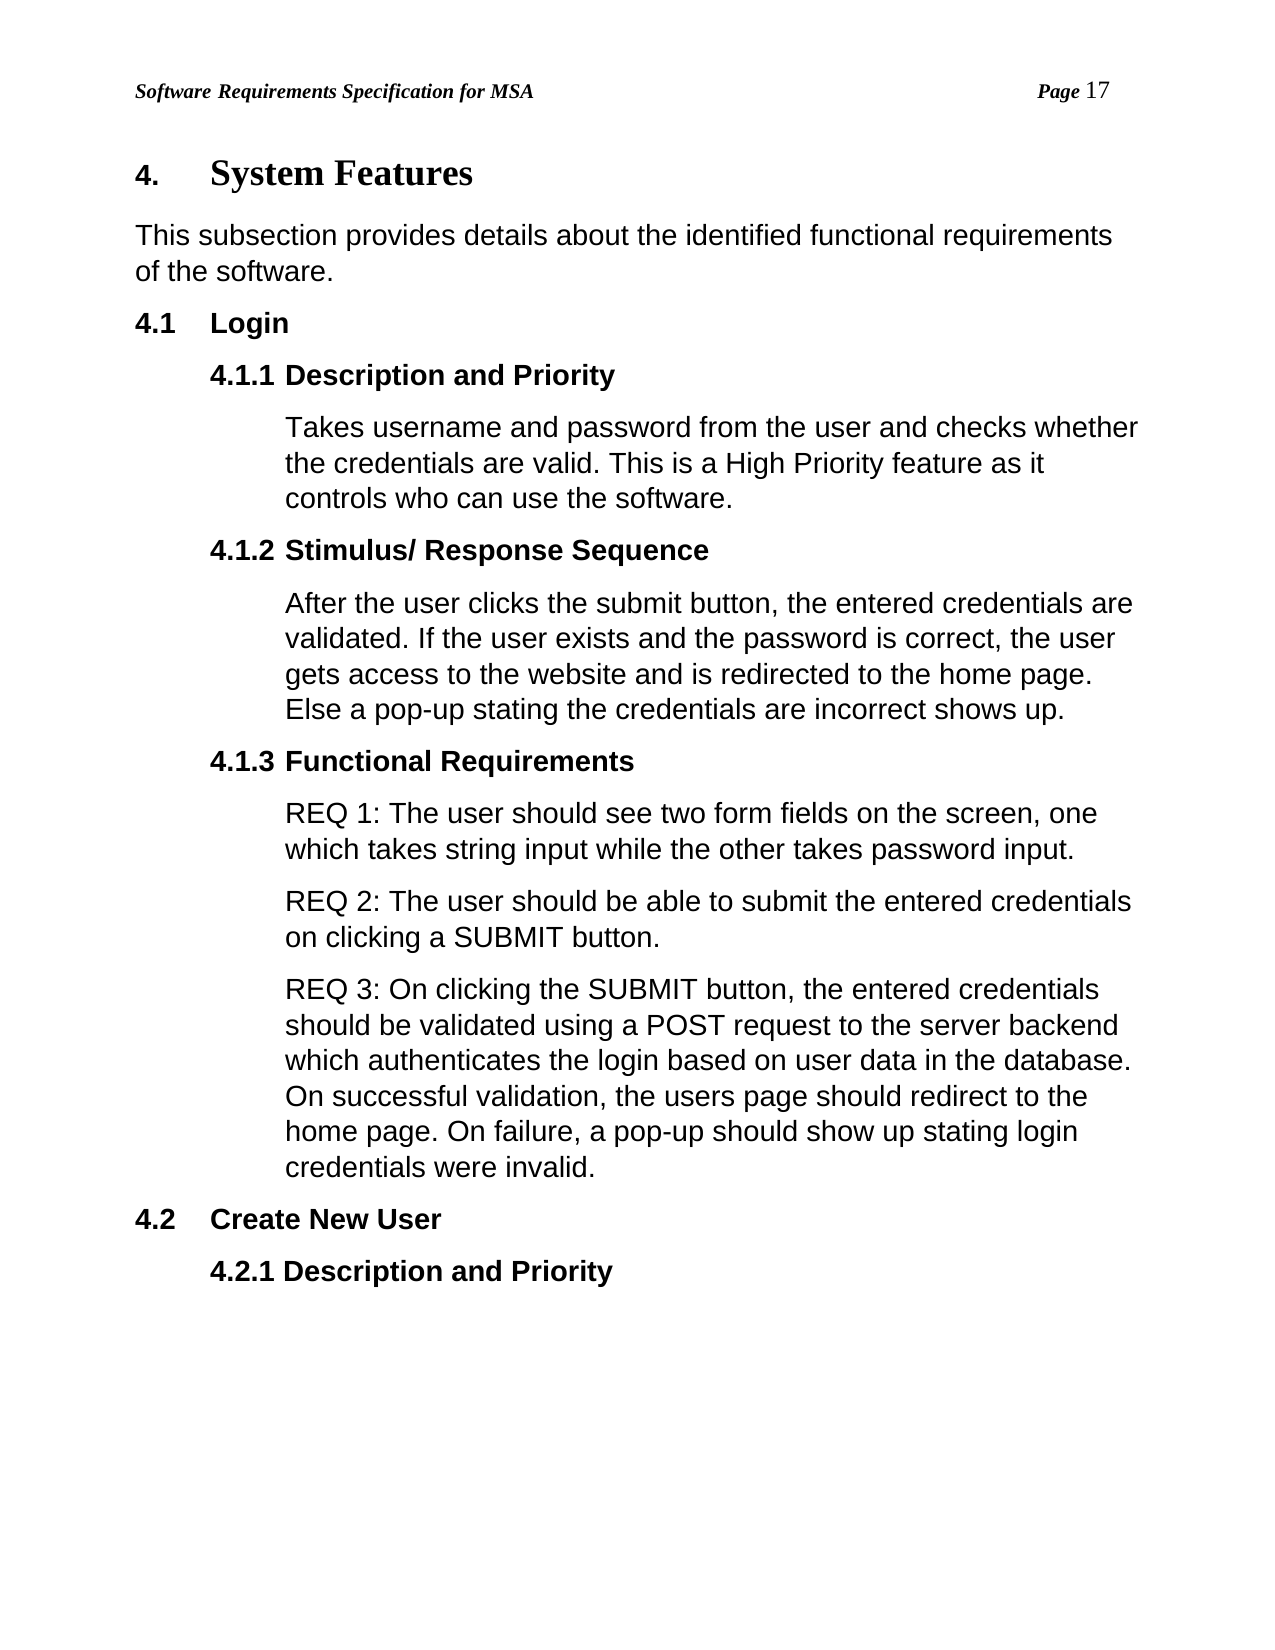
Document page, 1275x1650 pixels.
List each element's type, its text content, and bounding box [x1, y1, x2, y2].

subtitle REQ 3: On clicking the SUBMIT button, the entered credentials should be validated using a POST request to the server backend which authenticates the login based on user data in the database. On successful validation, the users page should redirect to the home page. On failure, a pop-up should show up stating login credentials were invalid. [285, 972, 1140, 1183]
subtitle 4.1.3 Functional Requirements [135, 744, 1140, 778]
subtitle REQ 1: The user should see two form fields on the screen, one which takes string input while the other takes password input. [285, 797, 1140, 866]
subtitle 4.2 Create New User [135, 1202, 1140, 1235]
subtitle 4.2.1 Description and Priority [135, 1254, 1140, 1287]
subtitle 4.1.2 Stimulus/ Response Sequence [135, 533, 1140, 567]
subtitle Takes username and password from the user and checks whether the credentials are valid. This is a High Priority feature as it controls who can use the software. [285, 410, 1140, 515]
subtitle 4.1 Login [135, 306, 1140, 339]
subtitle System Features [135, 150, 1140, 193]
subtitle 4.1.1 Description and Priority [135, 358, 1140, 392]
subtitle This subsection provides details about the identified functional requirements of the software. [135, 218, 1140, 287]
subtitle After the user clicks the submit button, the entered credentials are validated. If the user exists and the password is correct, the user gets access to the website and is redirected to the home page. Else a pop-up stating the credentials are incorrect shows up. [285, 586, 1140, 726]
subtitle REQ 2: The user should be able to submit the entered credentials on clicking a SUBMIT button. [285, 884, 1140, 953]
